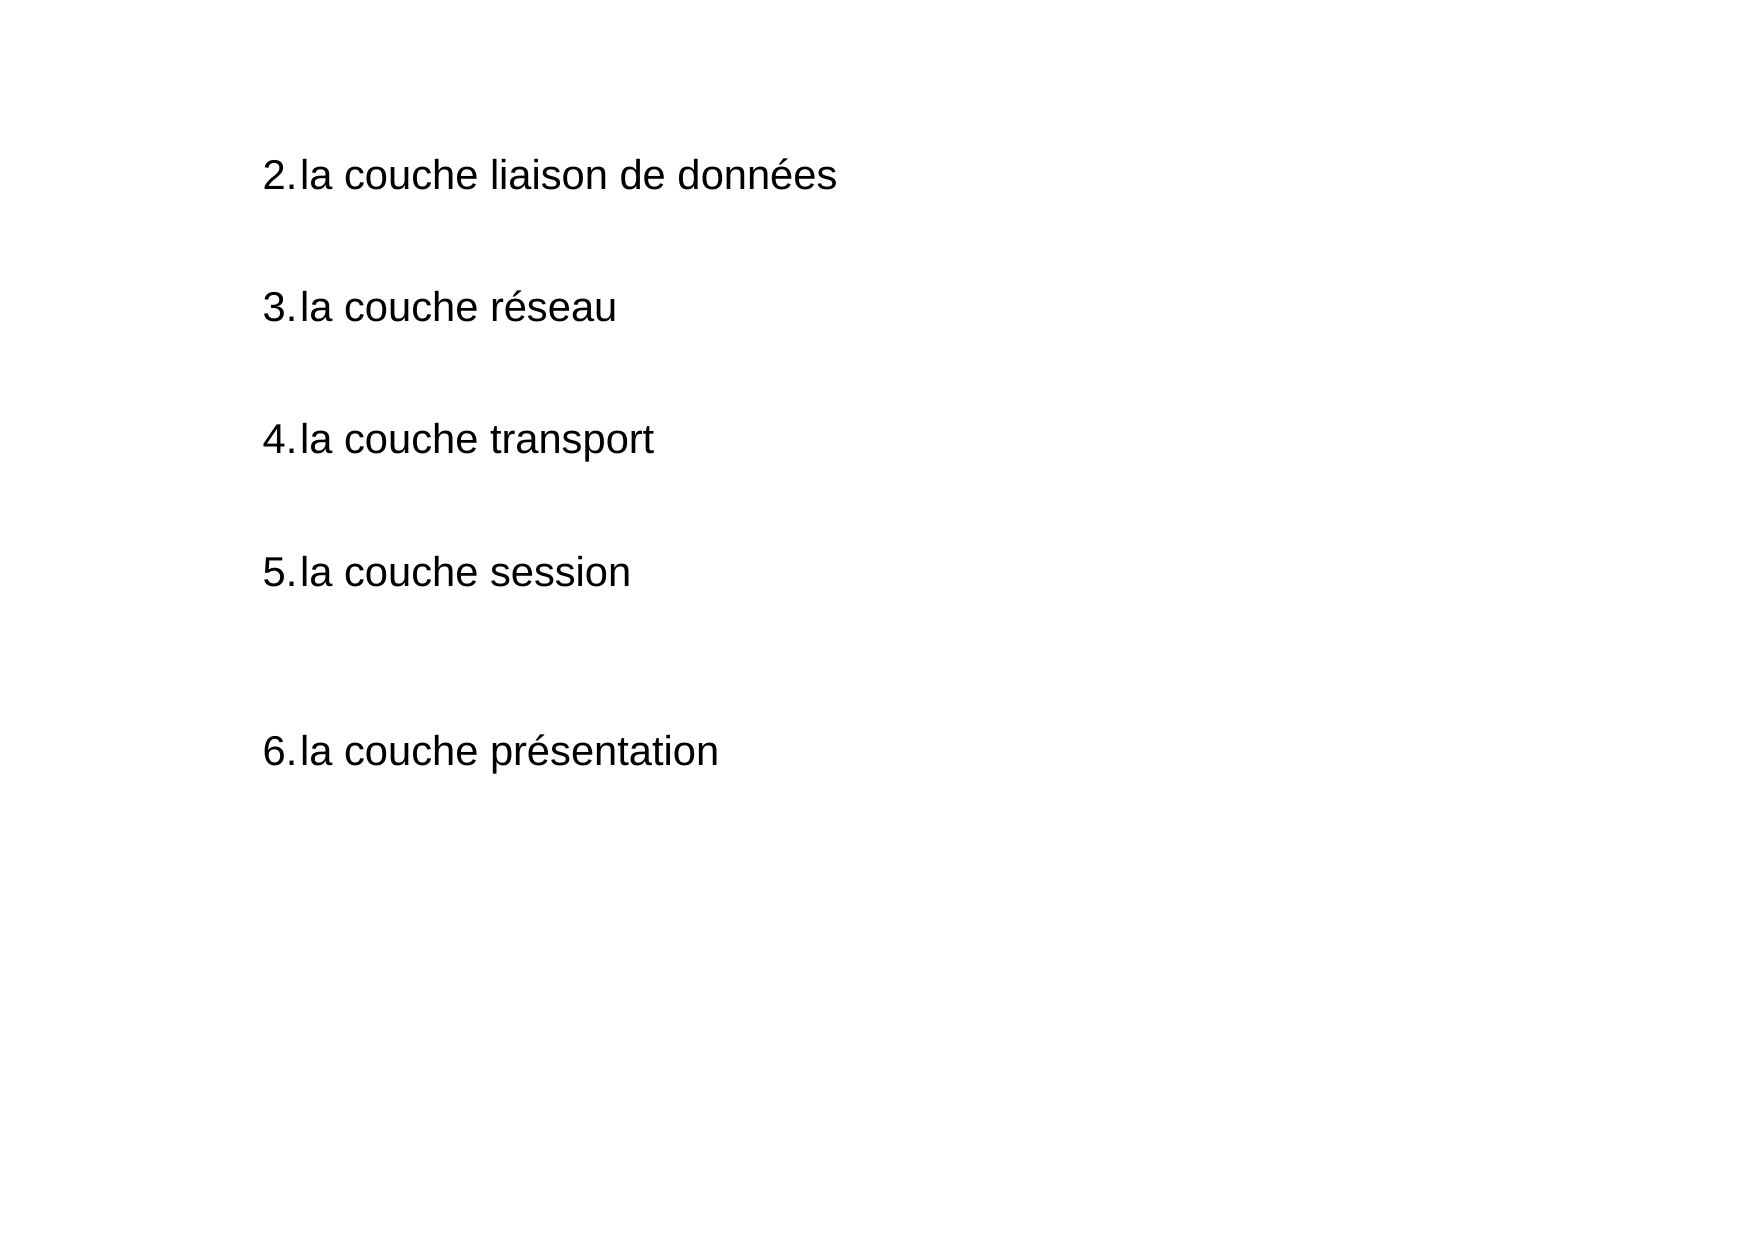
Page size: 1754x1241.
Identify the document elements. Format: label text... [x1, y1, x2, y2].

subtitle la couche présentation [262, 726, 1604, 774]
subtitle la couche réseau [262, 282, 1604, 330]
subtitle la couche liaison de données [262, 150, 1604, 198]
subtitle la couche transport [262, 414, 1604, 462]
subtitle la couche session [262, 547, 1604, 595]
